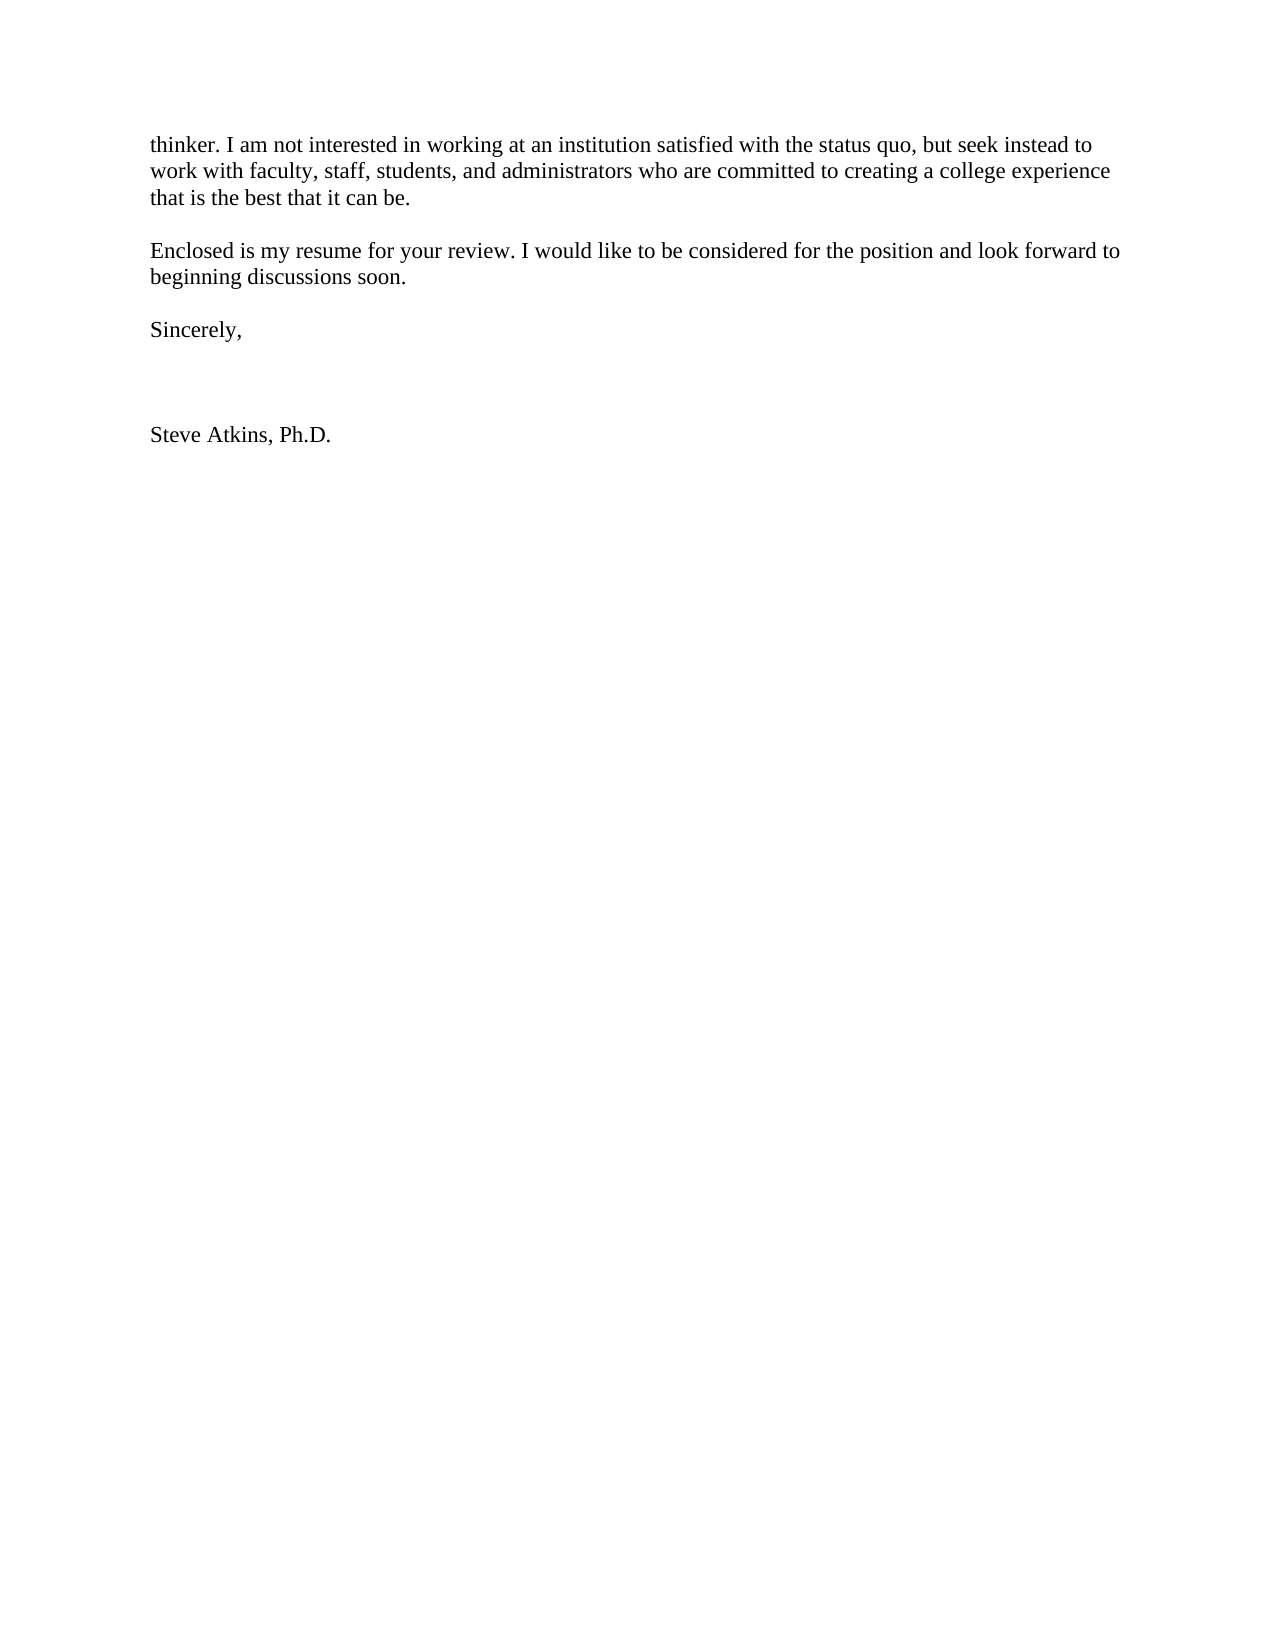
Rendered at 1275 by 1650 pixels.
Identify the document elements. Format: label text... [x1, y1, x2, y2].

text Enclosed is my resume for your review. I would like to be considered for the position and look forward to beginning discussions soon. [150, 237, 1125, 289]
text thinker. I am not interested in working at an institution satisfied with the status quo, but seek instead to work with faculty, staff, students, and administrators who are committed to creating a college experience that is the best that it can be. [150, 131, 1125, 210]
text Steve Atkins, Ph.D. [150, 421, 1125, 447]
text Sincerely, [150, 316, 1125, 342]
